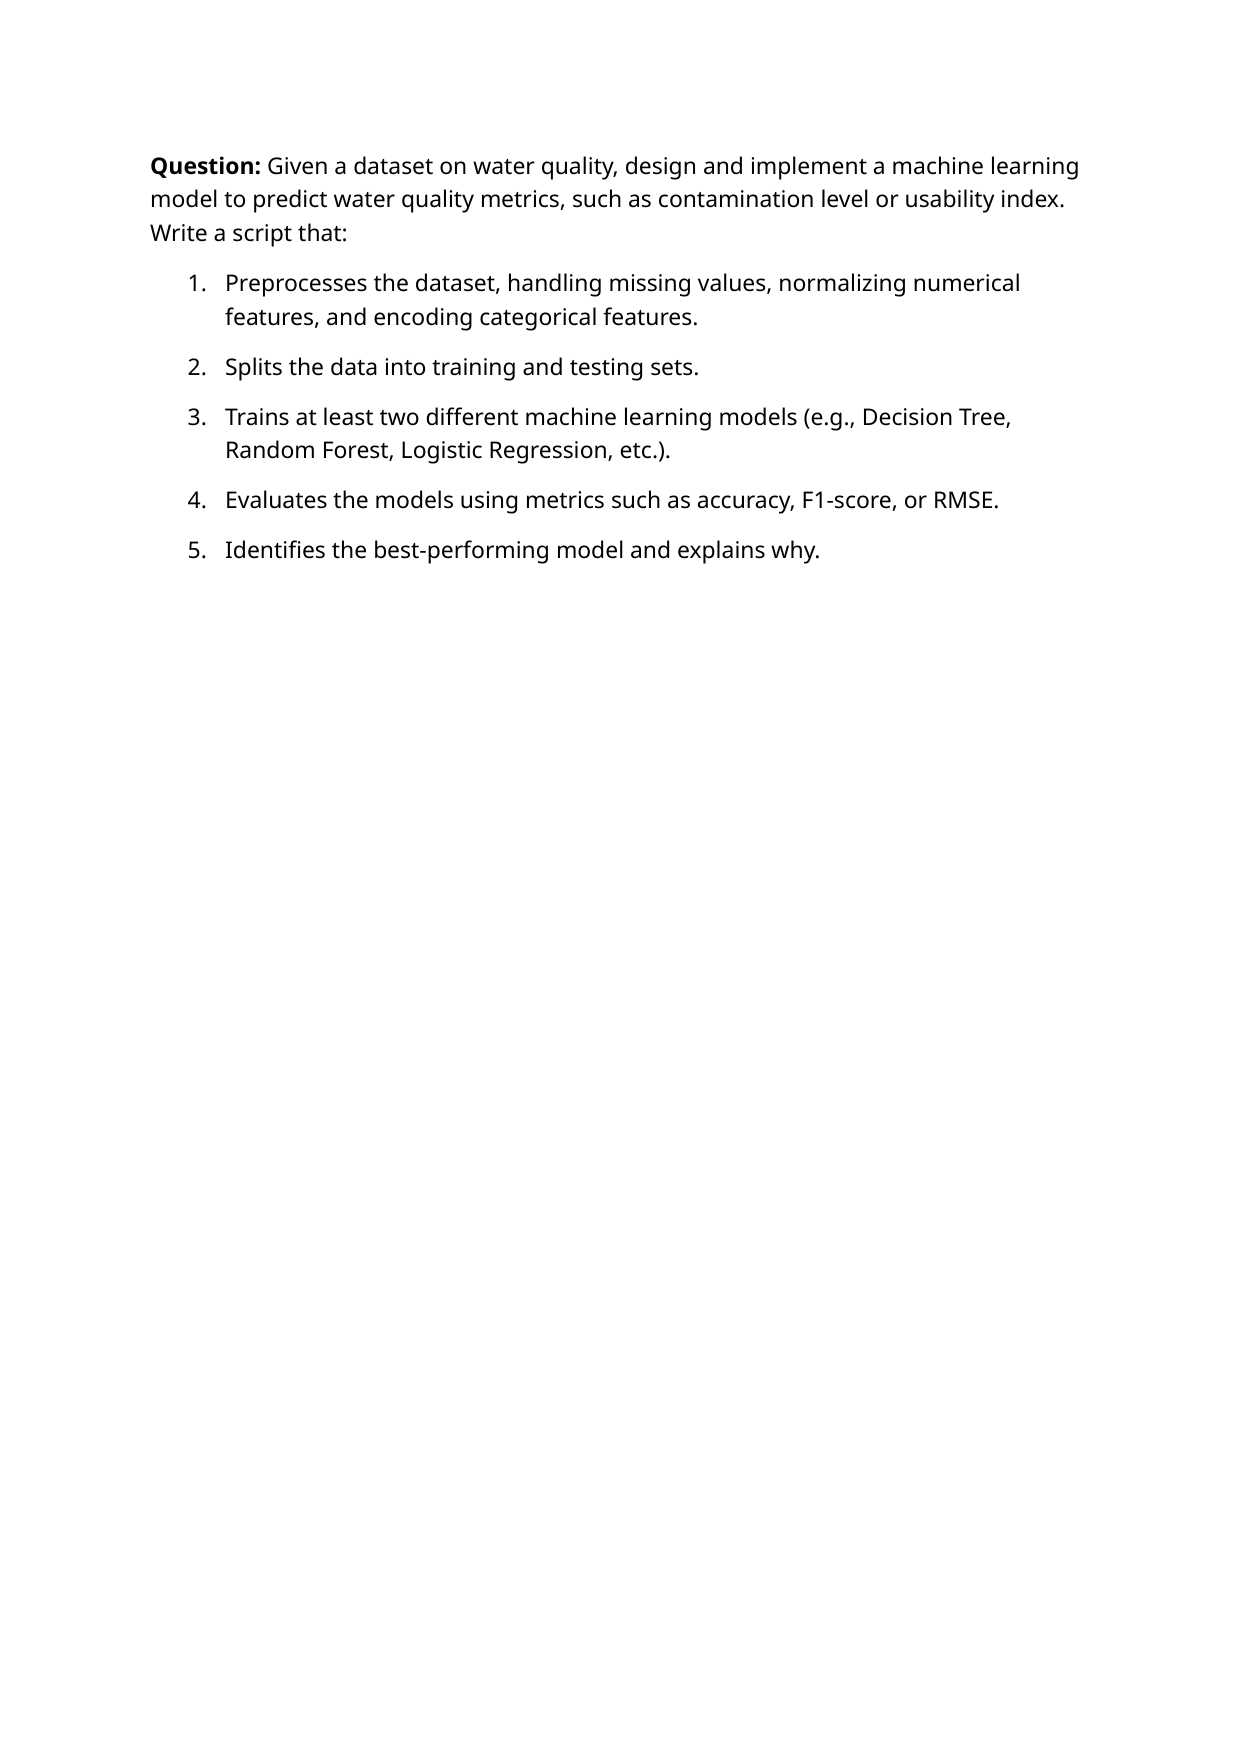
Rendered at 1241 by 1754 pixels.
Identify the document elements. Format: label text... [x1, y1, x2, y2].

list Identifies the best-performing model and explains why. [187, 534, 1090, 566]
text Question: Given a dataset on water quality, design and implement a machine learning model to predict water quality metrics, such as contamination level or usability index. Write a script that: [150, 150, 1090, 248]
list Trains at least two different machine learning models (e.g., Decision Tree, Random Forest, Logistic Regression, etc.). [187, 401, 1090, 465]
list Preprocesses the dataset, handling missing values, normalizing numerical features, and encoding categorical features. [187, 267, 1090, 332]
list Splits the data into training and testing sets. [187, 351, 1090, 382]
list Evaluates the models using metrics such as accuracy, F1-score, or RMSE. [187, 484, 1090, 515]
